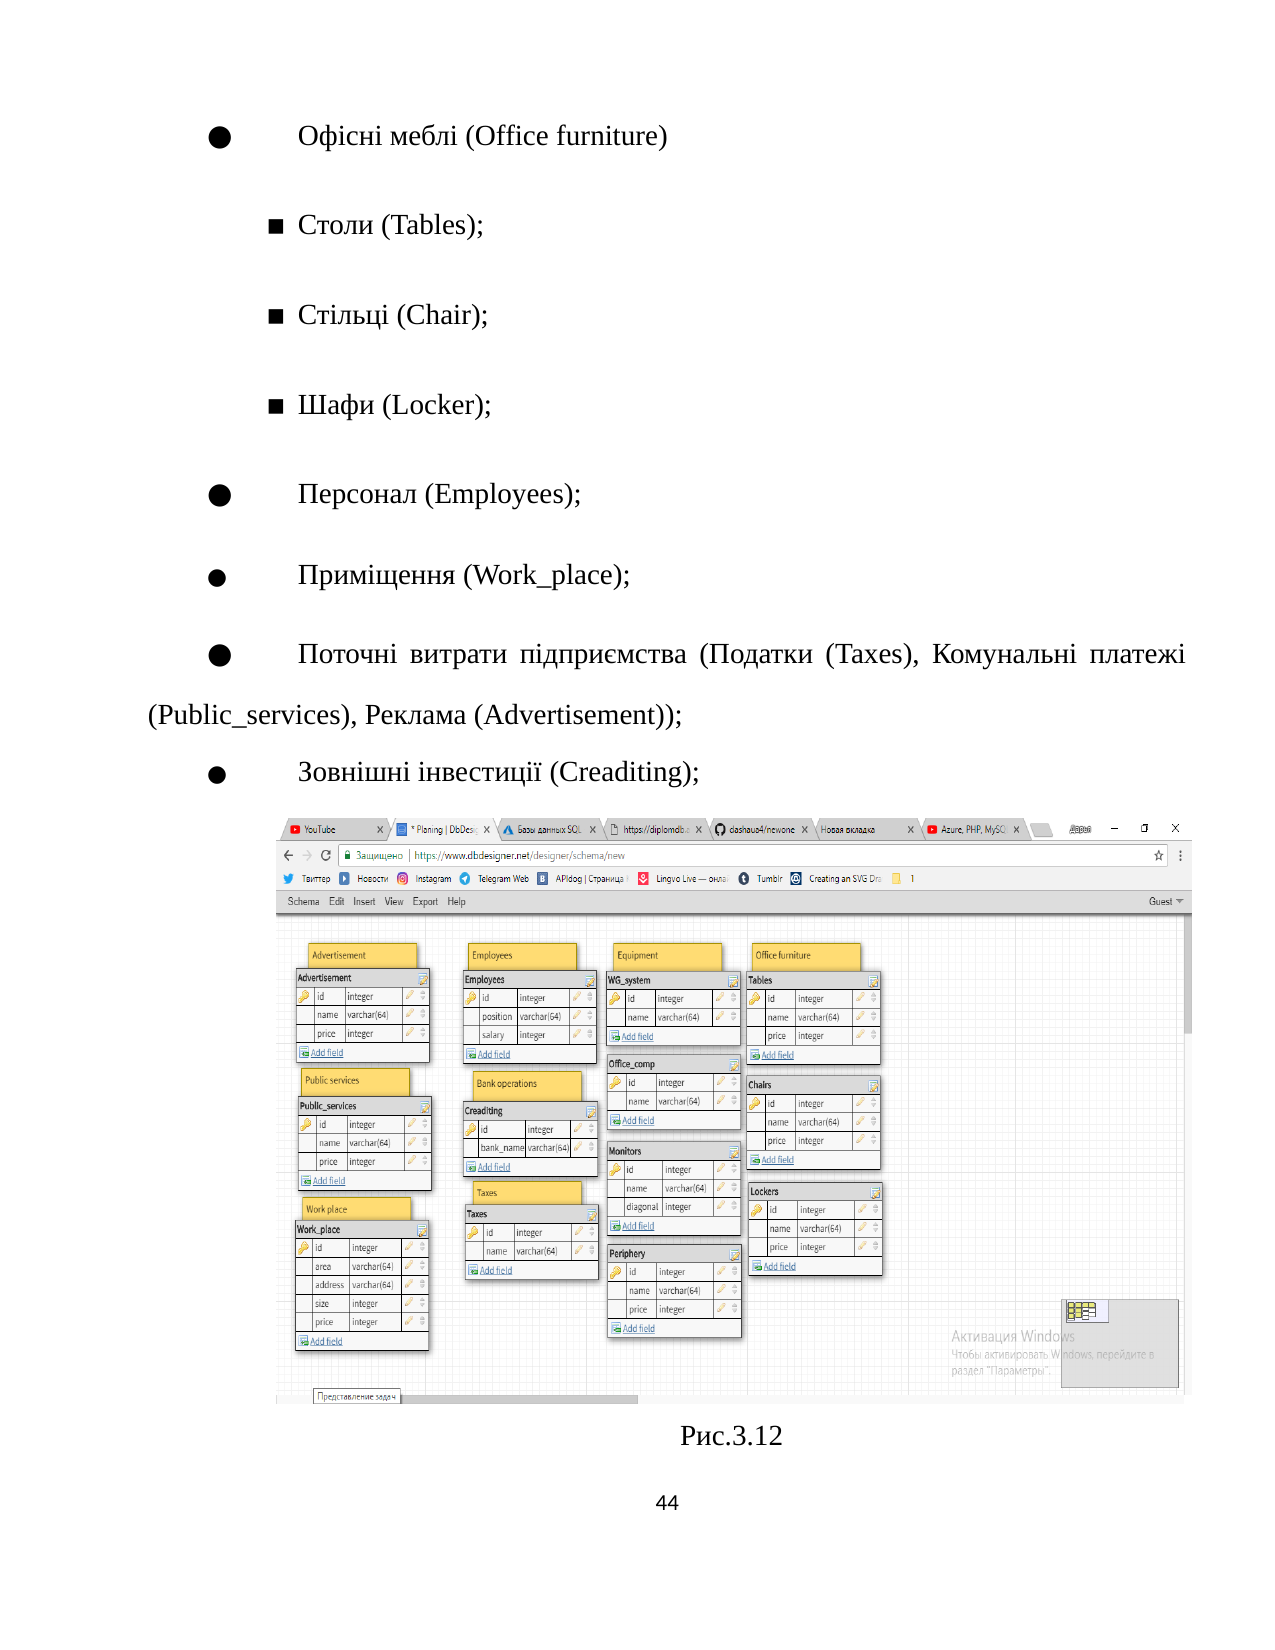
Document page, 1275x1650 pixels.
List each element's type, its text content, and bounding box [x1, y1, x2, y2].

list Персонал (Employees); [148, 461, 1186, 520]
list Поточні витрати підприємства (Податки (Taxes), Комунальні платежі (Public_services), Реклама (Advertisement)); [148, 621, 1186, 731]
picture [276, 818, 1192, 1404]
list Зовнішні інвестиції (Creaditing); [148, 748, 1186, 794]
list Стільці (Chair); [148, 281, 1186, 341]
list Приміщення (Work_place); [148, 550, 1186, 597]
text Рис.3.12 [217, 1418, 1186, 1451]
list Столи (Tables); [148, 192, 1186, 251]
list Шафи (Locker); [148, 371, 1186, 431]
list Офісні меблі (Office furniture) [148, 102, 1186, 162]
